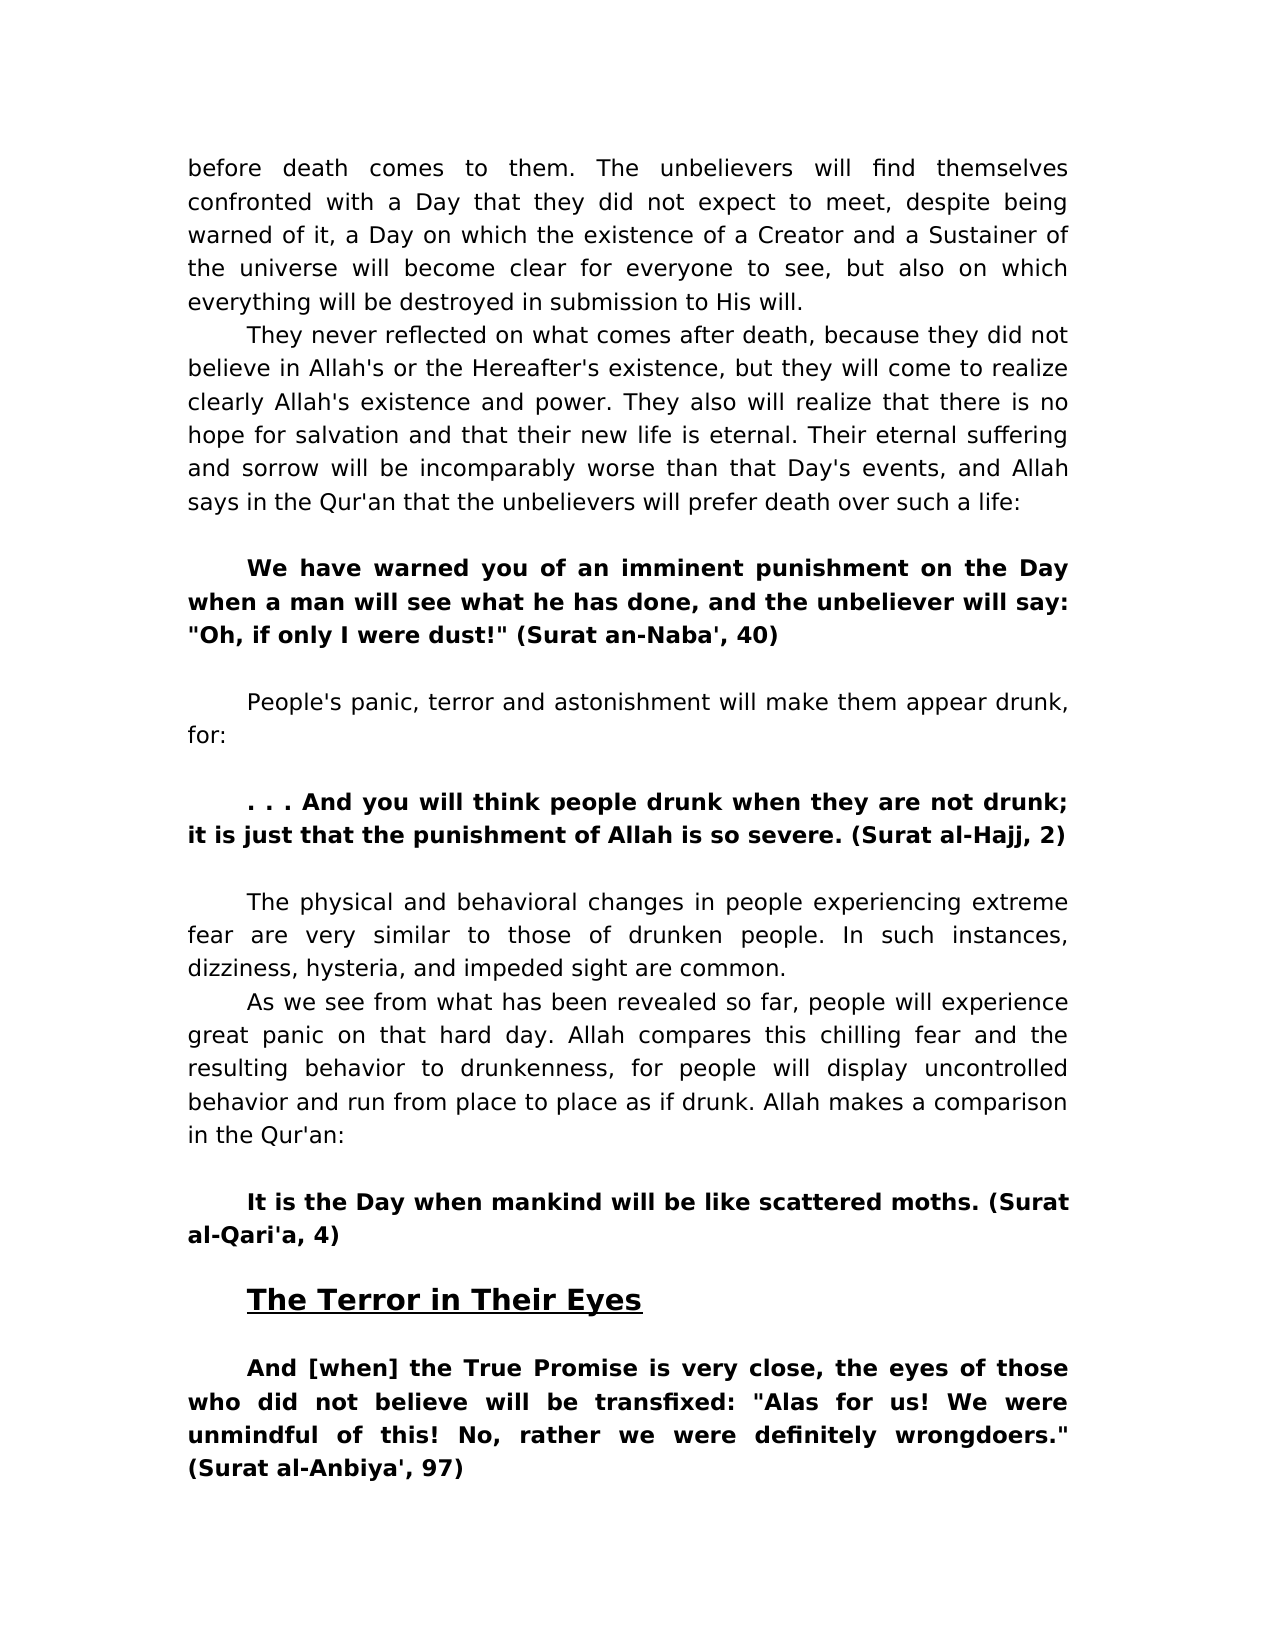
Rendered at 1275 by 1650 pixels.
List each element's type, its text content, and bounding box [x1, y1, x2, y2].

text And [when] the True Promise is very close, the eyes of those who did not believe will be transfixed: "Alas for us! We were unmindful of this! No, rather we were definitely wrongdoers." (Surat al-Anbiya', 97) [187, 1350, 1070, 1483]
text It is the Day when mankind will be like scattered moths. (Surat al-Qari'a, 4) [187, 1183, 1070, 1250]
text The Terror in Their Eyes [187, 1283, 1070, 1317]
text As we see from what has been revealed so far, people will experience great panic on that hard day. Allah compares this chilling fear and the resulting behavior to drunkenness, for people will display uncontrolled behavior and run from place to place as if drunk. Allah makes a comparison in the Qur'an: [187, 983, 1070, 1150]
text People's panic, terror and astonishment will make them appear drunk, for: [187, 683, 1070, 750]
text We have warned you of an imminent punishment on the Day when a man will see what he has done, and the unbeliever will say: "Oh, if only I were dust!" (Surat an-Naba', 40) [187, 550, 1070, 650]
text . . . And you will think people drunk when they are not drunk; it is just that the punishment of Allah is so severe. (Surat al-Hajj, 2) [187, 783, 1070, 850]
text The physical and behavioral changes in people experiencing extreme fear are very similar to those of drunken people. In such instances, dizziness, hysteria, and impeded sight are common. [187, 883, 1070, 983]
text before death comes to them. The unbelievers will find themselves confronted with a Day that they did not expect to meet, despite being warned of it, a Day on which the existence of a Creator and a Sustainer of the universe will become clear for everyone to see, but also on which everything will be destroyed in submission to His will. [187, 150, 1070, 317]
text They never reflected on what comes after death, because they did not believe in Allah's or the Hereafter's existence, but they will come to realize clearly Allah's existence and power. They also will realize that there is no hope for salvation and that their new life is eternal. Their eternal suffering and sorrow will be incomparably worse than that Day's events, and Allah says in the Qur'an that the unbelievers will prefer death over such a life: [187, 317, 1070, 517]
